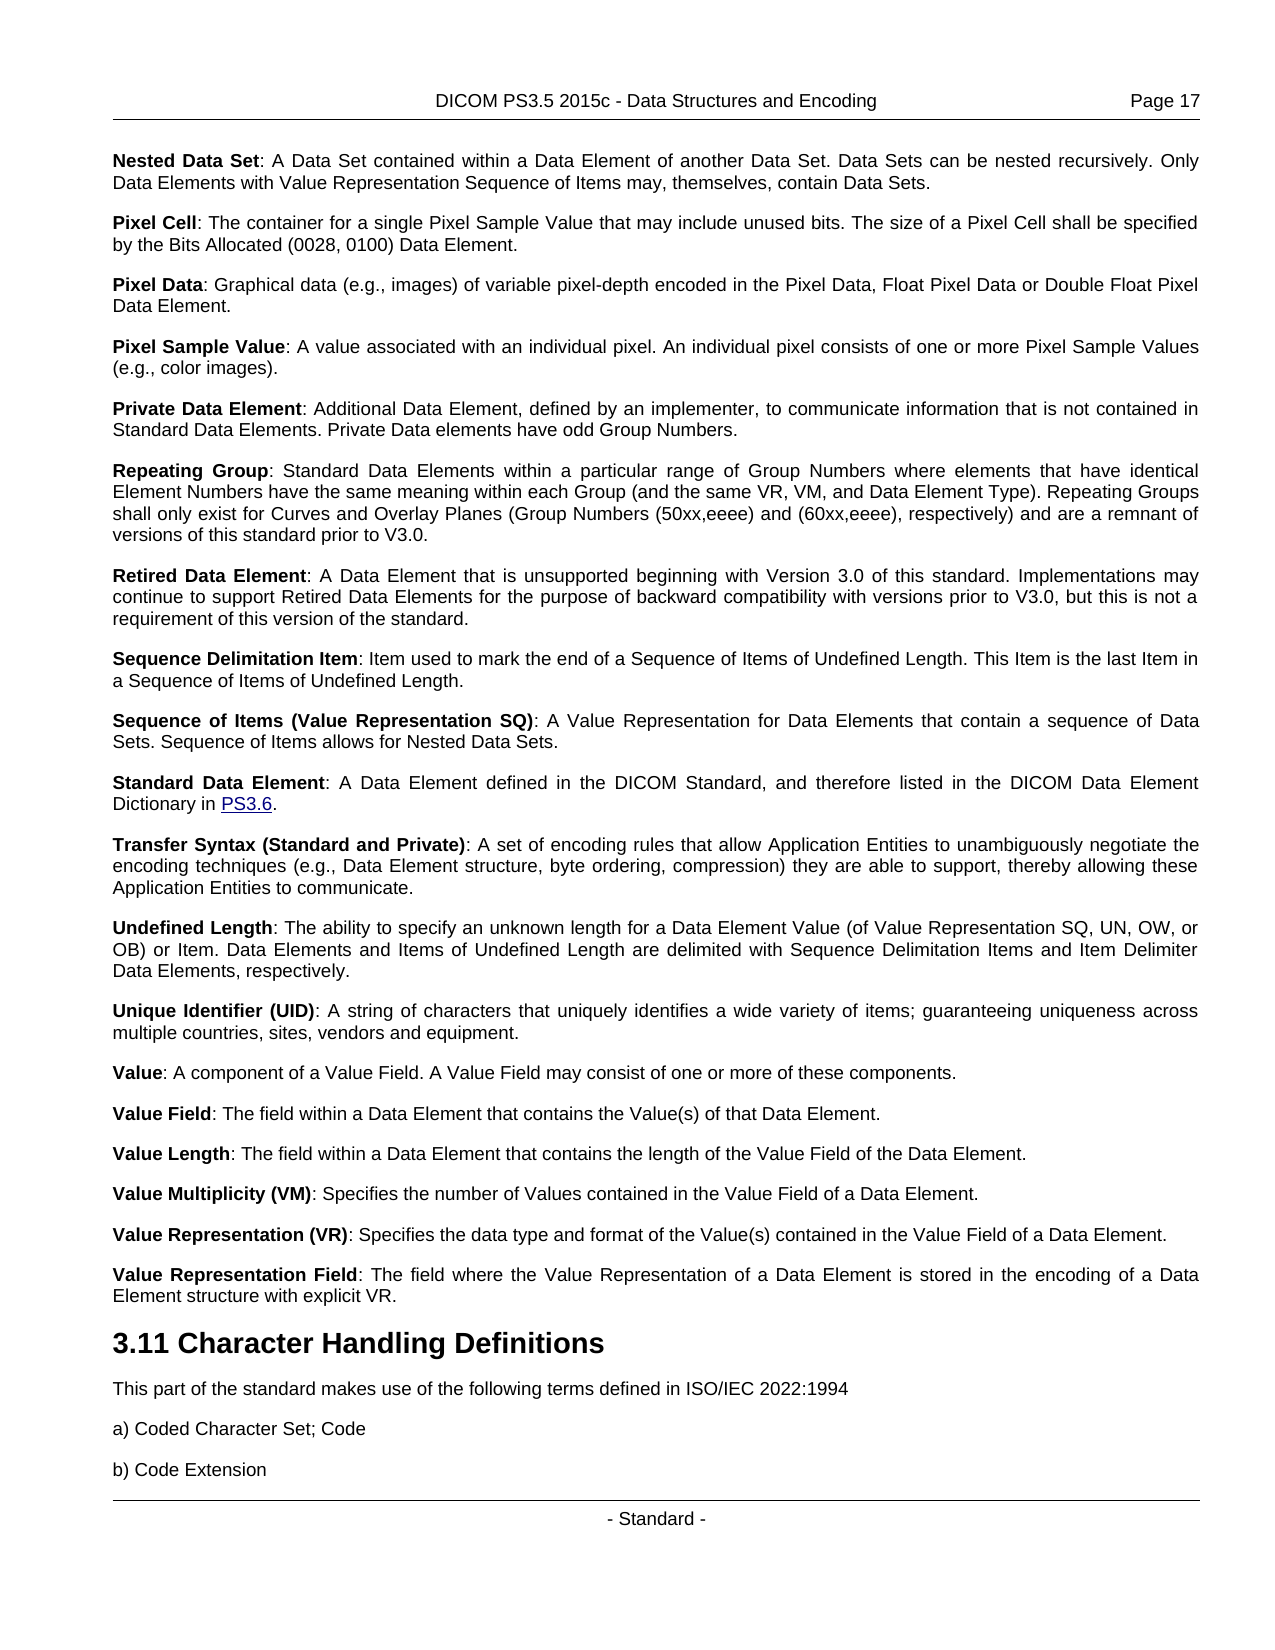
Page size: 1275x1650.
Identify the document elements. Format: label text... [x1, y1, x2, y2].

text Repeating Group: Standard Data Elements within a particular range of Group Numbers where elements that have identical Element Numbers have the same meaning within each Group (and the same VR, VM, and Data Element Type). Repeating Groups shall only exist for Curves and Overlay Planes (Group Numbers (50xx,eeee) and (60xx,eeee), respectively) and are a remnant of versions of this standard prior to V3.0. [112, 459, 1200, 546]
text Nested Data Set: A Data Set contained within a Data Element of another Data Set. Data Sets can be nested recursively. Only Data Elements with Value Representation Sequence of Items may, themselves, contain Data Sets. [112, 150, 1200, 193]
text Sequence Delimitation Item: Item used to mark the end of a Sequence of Items of Undefined Length. This Item is the last Item in a Sequence of Items of Undefined Length. [112, 648, 1200, 691]
text Undefined Length: The ability to specify an unknown length for a Data Element Value (of Value Representation SQ, UN, OW, or OB) or Item. Data Elements and Items of Undefined Length are delimited with Sequence Delimitation Items and Item Delimiter Data Elements, respectively. [112, 917, 1200, 982]
text Pixel Sample Value: A value associated with an individual pixel. An individual pixel consists of one or more Pixel Sample Values (e.g., color images). [112, 336, 1200, 379]
text Value Field: The field within a Data Element that contains the Value(s) of that Data Element. [112, 1102, 1200, 1124]
text Value: A component of a Value Field. A Value Field may consist of one or more of these components. [112, 1062, 1200, 1084]
text 3.11 Character Handling Definitions [112, 1326, 1200, 1359]
text a) Coded Character Set; Code [112, 1418, 1200, 1440]
text This part of the standard makes use of the following terms defined in ISO/IEC 2022:1994 [112, 1378, 1200, 1399]
text Retired Data Element: A Data Element that is unsupported beginning with Version 3.0 of this standard. Implementations may continue to support Retired Data Elements for the purpose of backward compatibility with versions prior to V3.0, but this is not a requirement of this version of the standard. [112, 564, 1200, 629]
text Value Length: The field within a Data Element that contains the length of the Value Field of the Data Element. [112, 1143, 1200, 1164]
text Transfer Syntax (Standard and Private): A set of encoding rules that allow Application Entities to unambiguously negotiate the encoding techniques (e.g., Data Element structure, byte ordering, compression) they are able to support, thereby allowing these Application Entities to communicate. [112, 833, 1200, 898]
text Standard Data Element: A Data Element defined in the DICOM Standard, and therefore listed in the DICOM Data Element Dictionary in PS3.6. [112, 772, 1200, 815]
text Sequence of Items (Value Representation SQ): A Value Representation for Data Elements that contain a sequence of Data Sets. Sequence of Items allows for Nested Data Sets. [112, 710, 1200, 753]
text Value Multiplicity (VM): Specifies the number of Values contained in the Value Field of a Data Element. [112, 1183, 1200, 1205]
text Unique Identifier (UID): A string of characters that uniquely identifies a wide variety of items; guaranteeing uniqueness across multiple countries, sites, vendors and equipment. [112, 1000, 1200, 1043]
text b) Code Extension [112, 1458, 1200, 1480]
text Pixel Data: Graphical data (e.g., images) of variable pixel-depth encoded in the Pixel Data, Float Pixel Data or Double Float Pixel Data Element. [112, 274, 1200, 317]
text Pixel Cell: The container for a single Pixel Sample Value that may include unused bits. The size of a Pixel Cell shall be specified by the Bits Allocated (0028, 0100) Data Element. [112, 212, 1200, 255]
text Value Representation (VR): Specifies the data type and format of the Value(s) contained in the Value Field of a Data Element. [112, 1223, 1200, 1245]
text Private Data Element: Additional Data Element, defined by an implementer, to communicate information that is not contained in Standard Data Elements. Private Data elements have odd Group Numbers. [112, 397, 1200, 441]
text Value Representation Field: The field where the Value Representation of a Data Element is stored in the encoding of a Data Element structure with explicit VR. [112, 1264, 1200, 1307]
